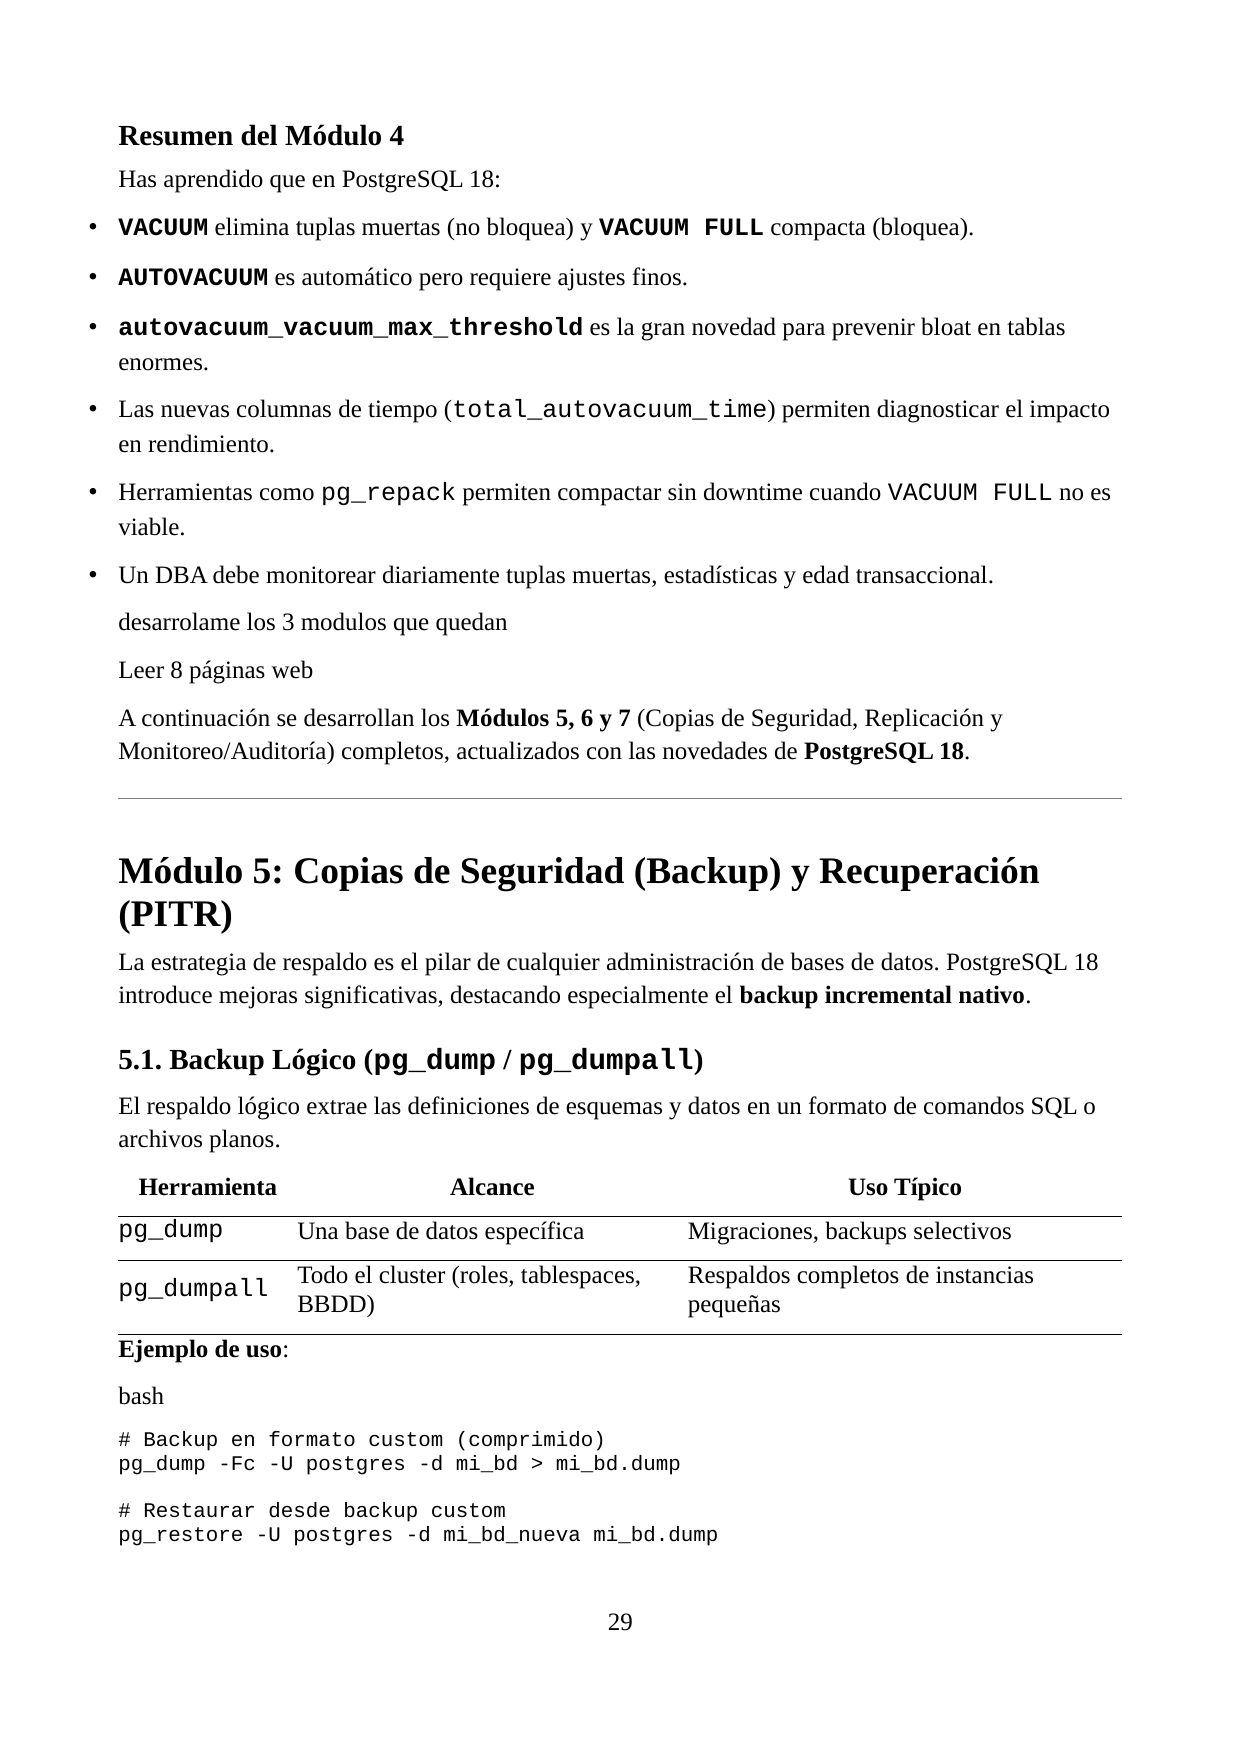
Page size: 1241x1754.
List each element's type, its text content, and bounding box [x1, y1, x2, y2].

subtitle Resumen del Módulo 4 [118, 118, 1122, 152]
text bash [118, 1381, 1122, 1410]
list autovacuum_vacuum_max_threshold es la gran novedad para prevenir bloat en tablas enormes. [118, 312, 1122, 376]
table_cell Respaldos completos de instancias pequeñas [688, 1261, 1122, 1334]
table_header Alcance [297, 1172, 688, 1216]
text pg_dump -Fc -U postgres -d mi_bd > mi_bd.dump [118, 1453, 1122, 1476]
text Ejemplo de uso: [118, 1335, 1122, 1362]
table_header Herramienta [118, 1172, 297, 1216]
list Herramientas como pg_repack permiten compactar sin downtime cuando VACUUM FULL no es viable. [118, 477, 1122, 541]
subtitle Módulo 5: Copias de Seguridad (Backup) y Recuperación (PITR) [118, 848, 1122, 935]
table_cell Migraciones, backups selectivos [688, 1217, 1122, 1260]
text desarrolame los 3 modulos que quedan [118, 607, 1122, 636]
text Has aprendido que en PostgreSQL 18: [118, 164, 1122, 193]
table_cell Todo el cluster (roles, tablespaces, BBDD) [297, 1261, 688, 1334]
list Las nuevas columnas de tiempo (total_autovacuum_time) permiten diagnosticar el impacto en rendimiento. [118, 394, 1122, 458]
text # Restaurar desde backup custom [118, 1500, 1122, 1523]
subtitle 5.1. Backup Lógico (pg_dump / pg_dumpall) [118, 1042, 1122, 1078]
table_cell pg_dump [118, 1217, 297, 1260]
text El respaldo lógico extrae las definiciones de esquemas y datos en un formato de comandos SQL o archivos planos. [118, 1091, 1122, 1153]
text # Backup en formato custom (comprimido) [118, 1429, 1122, 1453]
text pg_restore -U postgres -d mi_bd_nueva mi_bd.dump [118, 1523, 1122, 1547]
table_header Uso Típico [688, 1172, 1122, 1216]
table_cell Una base de datos específica [297, 1217, 688, 1260]
table_cell pg_dumpall [118, 1261, 297, 1334]
list Un DBA debe monitorear diariamente tuplas muertas, estadísticas y edad transaccional. [118, 560, 1122, 589]
text A continuación se desarrollan los Módulos 5, 6 y 7 (Copias de Seguridad, Replicación y Monitoreo/Auditoría) completos, actualizados con las novedades de PostgreSQL 18. [118, 703, 1122, 764]
text Leer 8 páginas web [118, 655, 1122, 684]
text La estrategia de respaldo es el pilar de cualquier administración de bases de datos. PostgreSQL 18 introduce mejoras significativas, destacando especialmente el backup incremental nativo. [118, 947, 1122, 1009]
list AUTOVACUUM es automático pero requiere ajustes finos. [118, 262, 1122, 293]
list VACUUM elimina tuplas muertas (no bloquea) y VACUUM FULL compacta (bloquea). [118, 212, 1122, 243]
